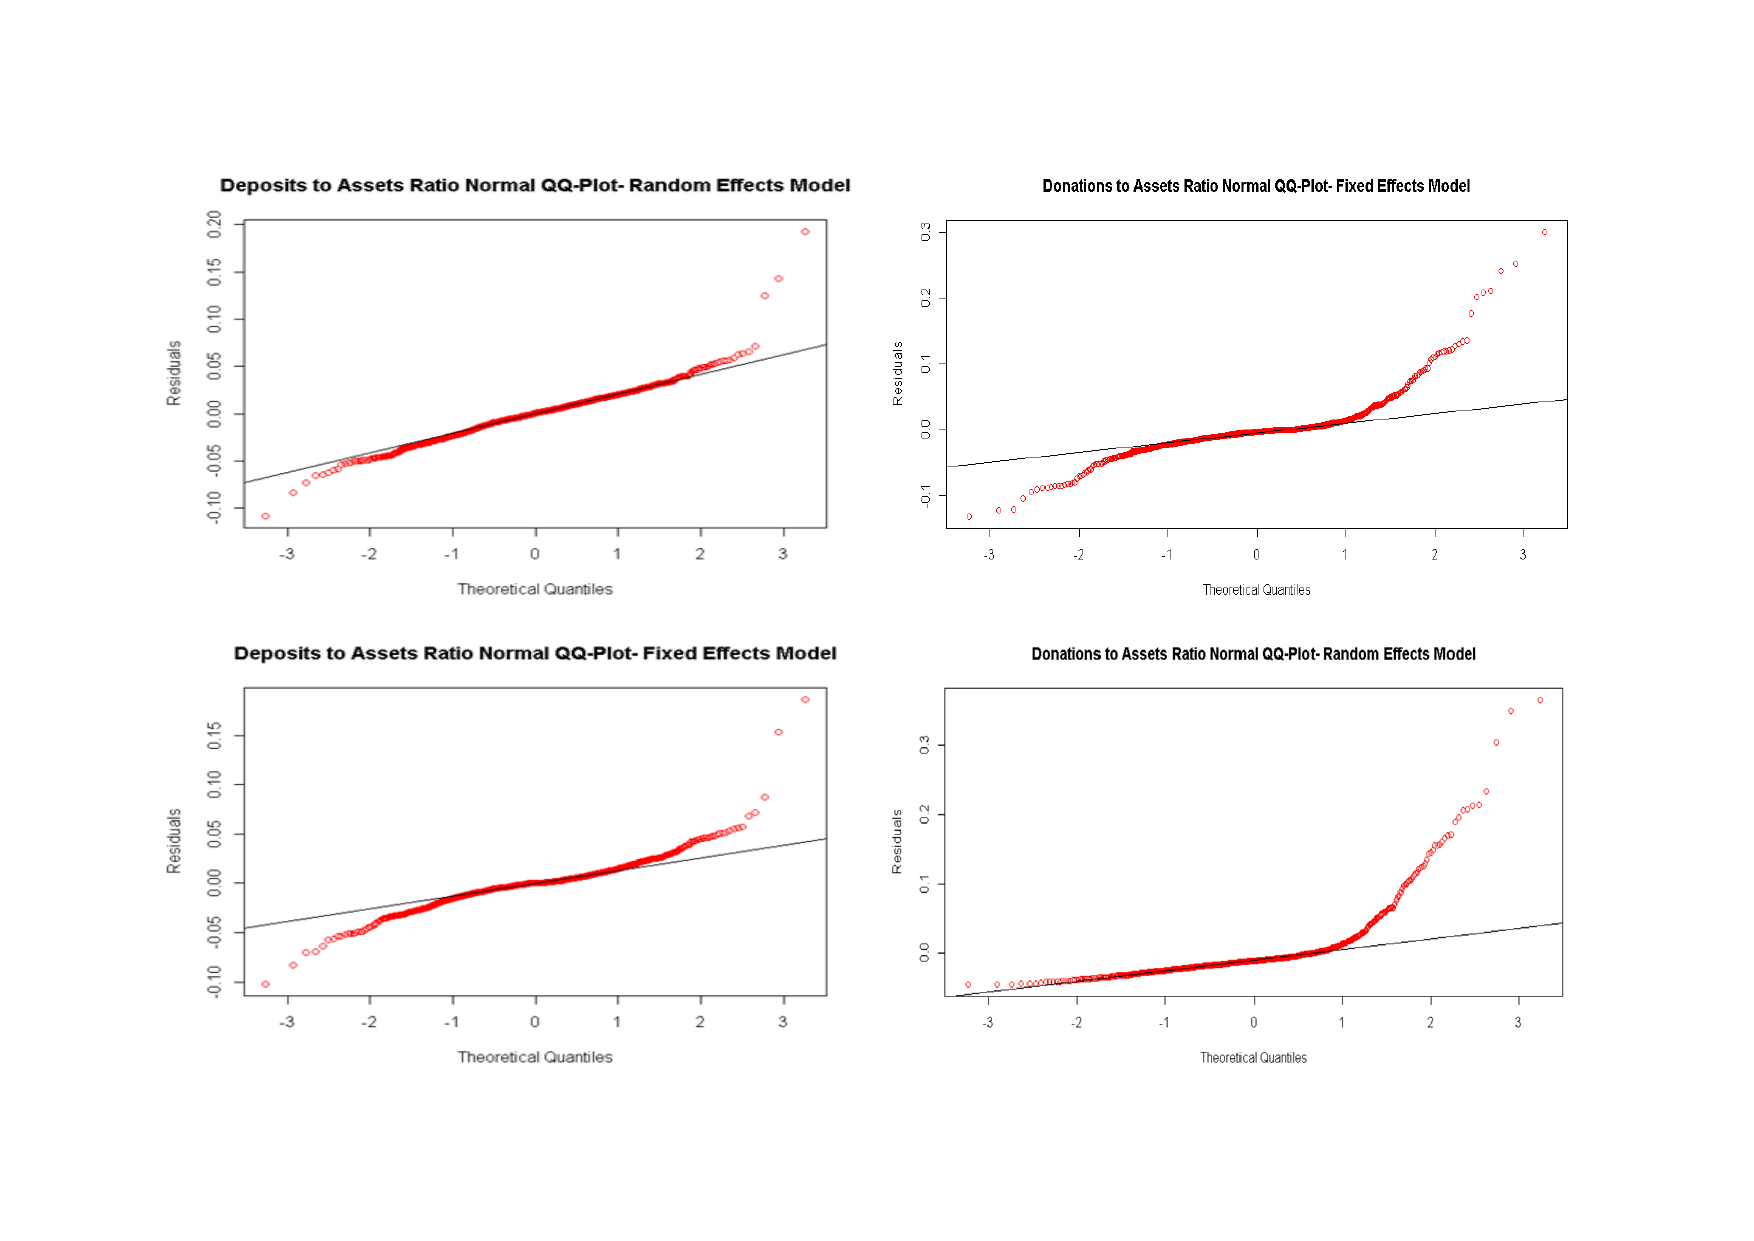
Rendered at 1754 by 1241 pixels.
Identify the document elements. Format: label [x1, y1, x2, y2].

picture [888, 618, 1593, 1084]
picture [888, 150, 1597, 616]
picture [161, 150, 870, 616]
table_header [877, 150, 1604, 618]
table_header [150, 150, 877, 618]
picture [161, 618, 870, 1084]
table_cell [877, 618, 1604, 1086]
table_cell [150, 618, 877, 1086]
